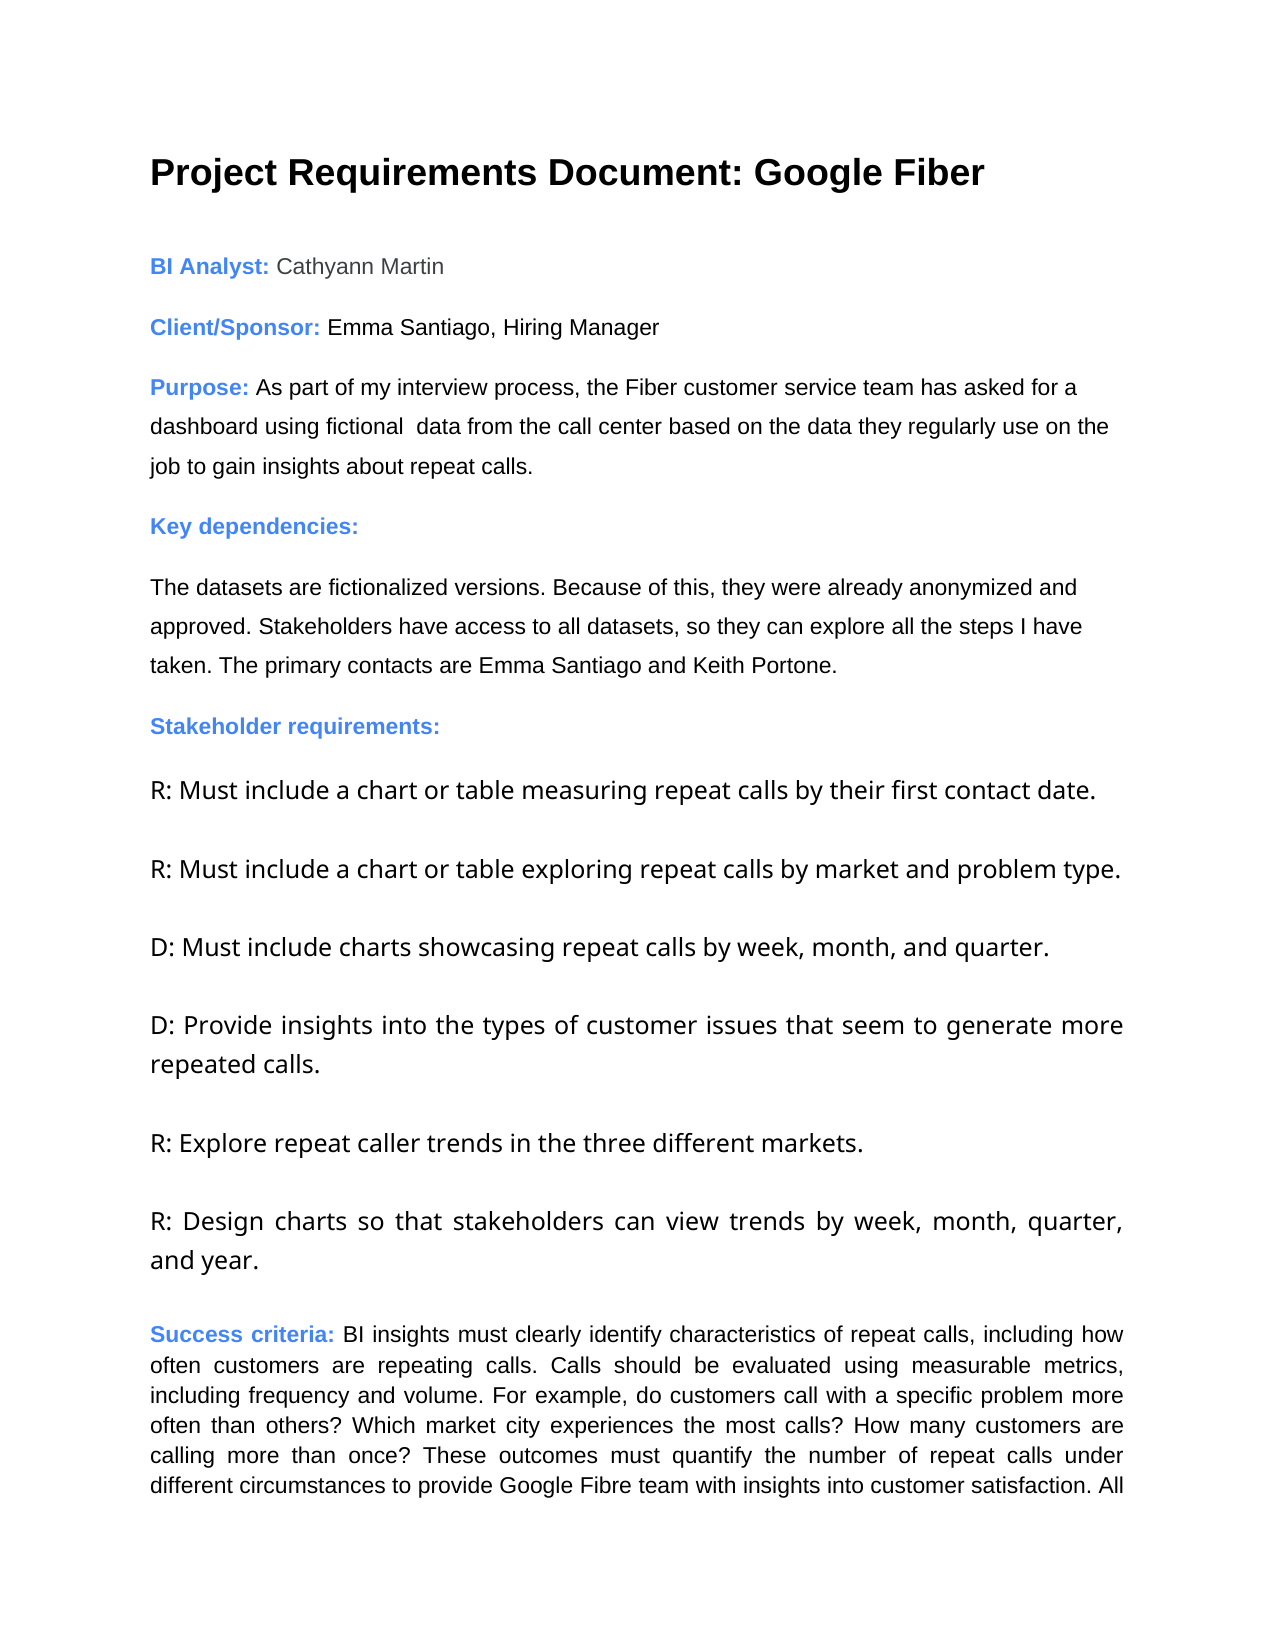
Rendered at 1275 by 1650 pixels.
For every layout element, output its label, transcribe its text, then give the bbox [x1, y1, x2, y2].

text R: Must include a chart or table measuring repeat calls by their first contact date. [150, 773, 1125, 807]
subtitle Purpose: As part of my interview process, the Fiber customer service team has asked for a dashboard using fictional data from the call center based on the data they regularly use on the job to gain insights about repeat calls. [150, 374, 1125, 479]
subtitle The datasets are fictionalized versions. Because of this, they were already anonymized and approved. Stakeholders have access to all datasets, so they can explore all the steps I have taken. The primary contacts are Emma Santiago and Keith Portone. [150, 573, 1125, 679]
subtitle Key dependencies: [150, 513, 1125, 539]
subtitle Stakeholder requirements: [150, 713, 1125, 739]
text R: Must include a chart or table exploring repeat calls by market and problem type. [150, 851, 1125, 885]
title Project Requirements Document: Google Fiber [150, 150, 1125, 193]
subtitle Client/Sponsor: Emma Santiago, Hiring Manager [150, 313, 1125, 340]
text R: Explore repeat caller trends in the three different markets. [150, 1126, 1125, 1159]
text Success criteria: BI insights must clearly identify characteristics of repeat calls, including how often customers are repeating calls. Calls should be evaluated using measurable metrics, including frequency and volume. For example, do customers call with a specific problem more often than others? Which market city experiences the most calls? How many customers are calling more than once? These outcomes must quantify the number of repeat calls under different circumstances to provide Google Fibre team with insights into customer satisfaction. All [150, 1321, 1125, 1499]
text R: Design charts so that stakeholders can view trends by week, month, quarter, and year. [150, 1204, 1125, 1277]
text D: Must include charts showcasing repeat calls by week, month, and quarter. [150, 930, 1125, 964]
text D: Provide insights into the types of customer issues that seem to generate more repeated calls. [150, 1008, 1125, 1081]
subtitle BI Analyst: Cathyann Martin [150, 253, 1125, 279]
